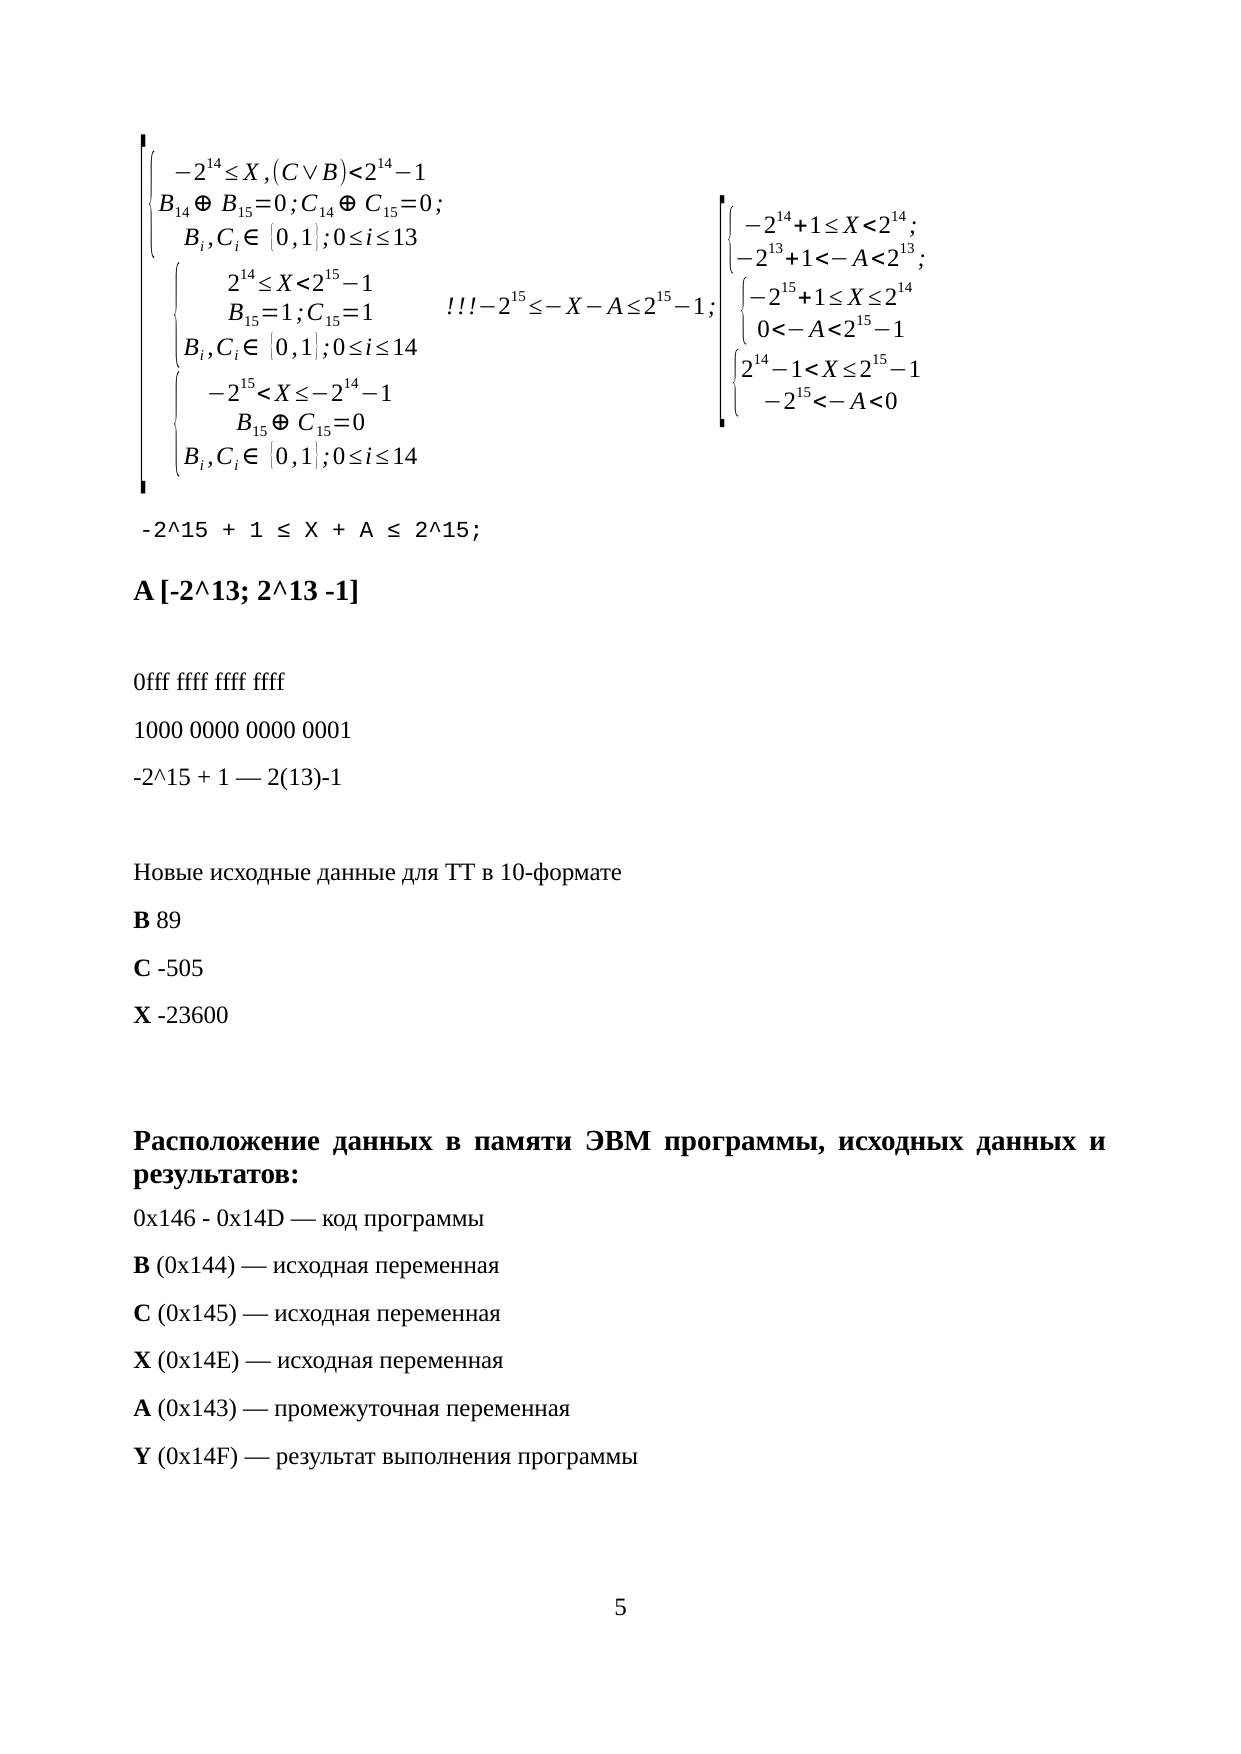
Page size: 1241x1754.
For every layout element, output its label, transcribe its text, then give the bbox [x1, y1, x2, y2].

text C -505 [133, 953, 1107, 981]
subtitle A [-2^13; 2^13 -1] [133, 573, 1107, 607]
text 1000 0000 0000 0001 [133, 715, 1107, 743]
text 0fff ffff ffff ffff [133, 667, 1107, 696]
text B 89 [133, 905, 1107, 934]
text Y (0x14F) — результат выполнения программы [133, 1441, 1107, 1469]
text B (0x144) — исходная переменная [133, 1250, 1107, 1279]
text X -23600 [133, 1000, 1107, 1029]
text X (0x14E) — исходная переменная [133, 1346, 1107, 1374]
text C (0x145) — исходная переменная [133, 1298, 1107, 1327]
text 0x146 - 0x14D — код программы [133, 1203, 1107, 1231]
subtitle Расположение данных в памяти ЭВМ программы, исходных данных и результатов: [133, 1123, 1107, 1190]
text -2^15 + 1 ≤ X + A ≤ 2^15; [133, 514, 1107, 544]
text -2^15 + 1 — 2(13)-1 [133, 762, 1107, 791]
text A (0x143) — промежуточная переменная [133, 1393, 1107, 1422]
text Новые исходные данные для ТТ в 10-формате [133, 857, 1107, 886]
